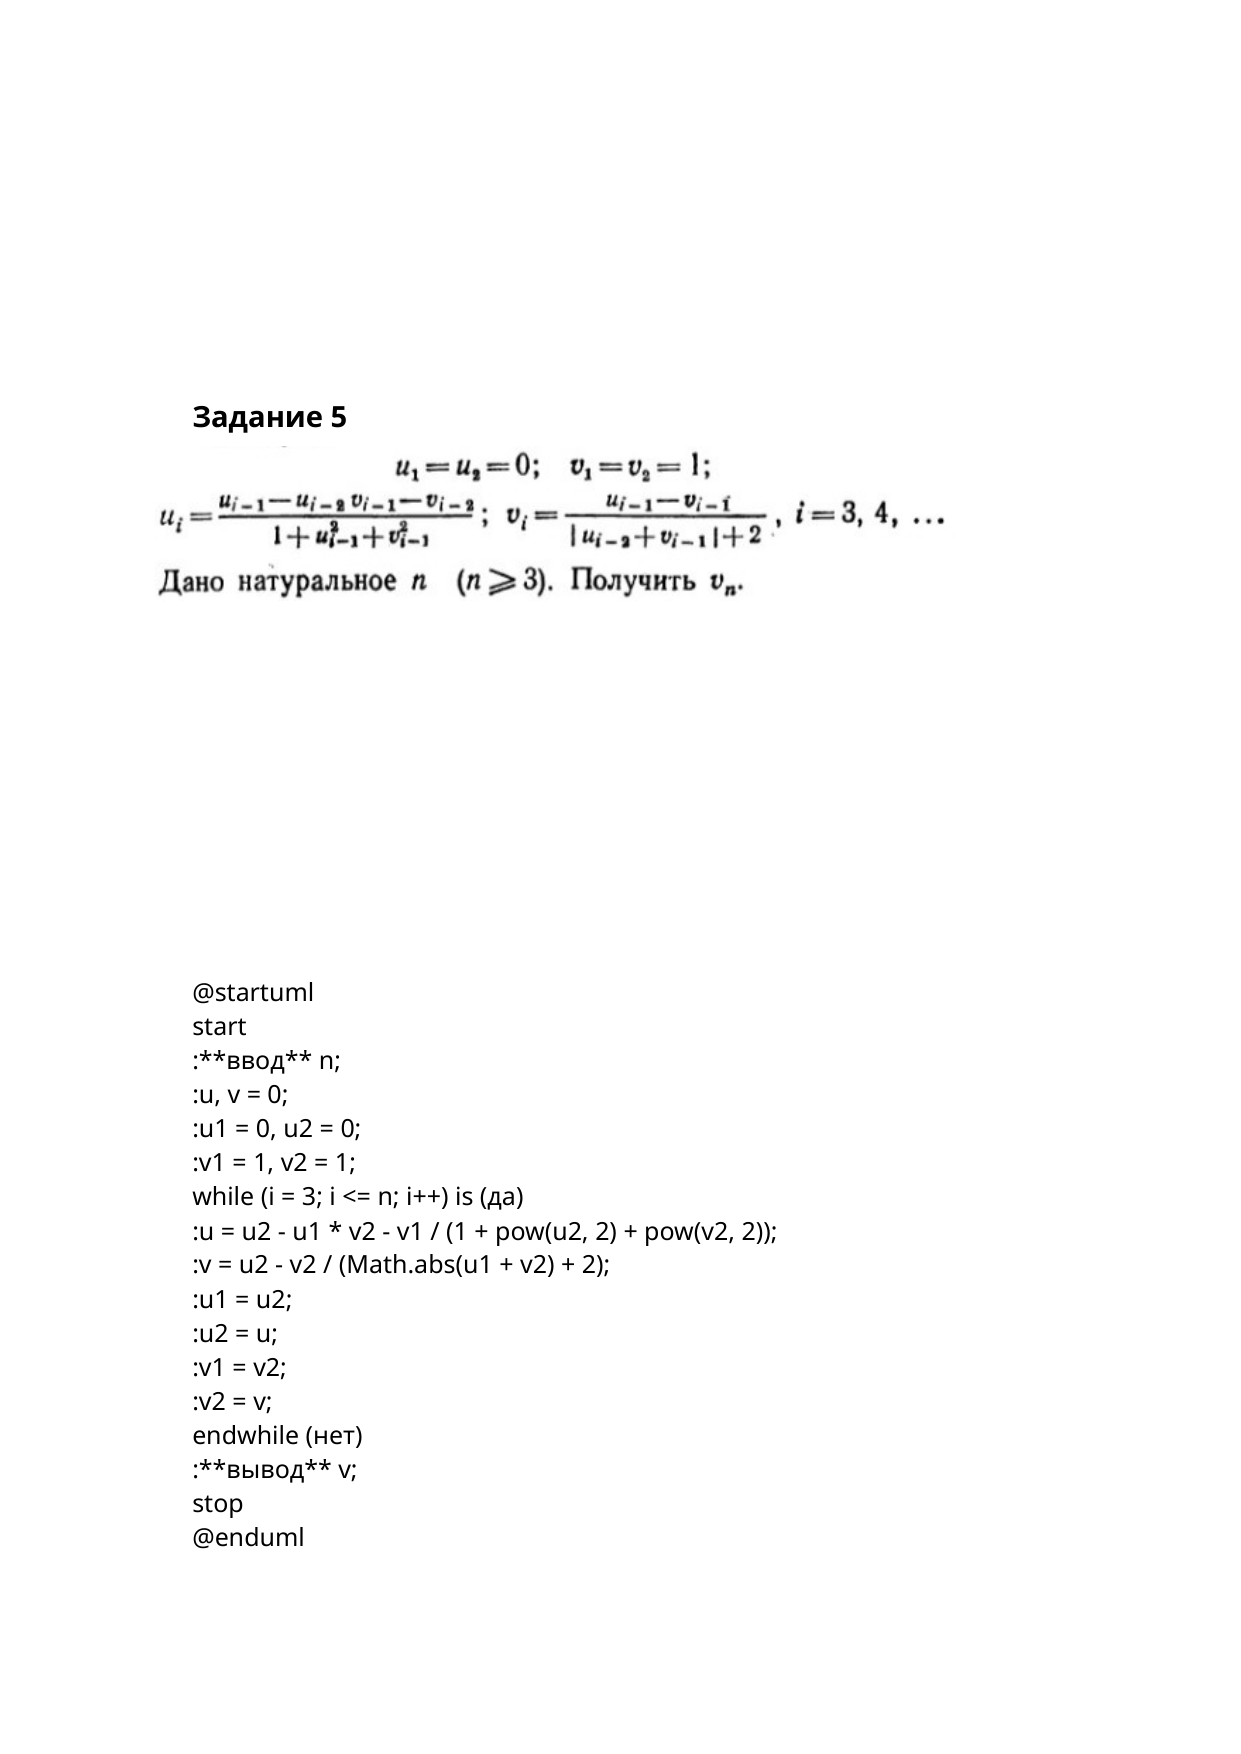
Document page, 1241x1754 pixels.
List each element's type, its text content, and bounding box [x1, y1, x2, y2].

text :v1 = v2; [118, 1349, 1181, 1383]
text :v2 = v; [118, 1383, 1181, 1417]
text stop [118, 1486, 1181, 1520]
text Задание 5 [118, 396, 1181, 436]
text :v1 = 1, v2 = 1; [118, 1145, 1181, 1179]
text :**вывод** v; [118, 1452, 1181, 1486]
text :**ввод** n; [118, 1043, 1181, 1077]
text endwhile (нет) [118, 1417, 1181, 1452]
text @startuml [118, 975, 1181, 1009]
text start [118, 1009, 1181, 1043]
text :u2 = u; [118, 1315, 1181, 1349]
text :u, v = 0; [118, 1077, 1181, 1111]
text :u = u2 - u1 * v2 - v1 / (1 + pow(u2, 2) + pow(v2, 2)); [118, 1213, 1181, 1247]
text @enduml [118, 1520, 1181, 1554]
text while (i = 3; i <= n; i++) is (да) [118, 1179, 1181, 1213]
text :v = u2 - v2 / (Math.abs(u1 + v2) + 2); [118, 1247, 1181, 1281]
text :u1 = 0, u2 = 0; [118, 1111, 1181, 1145]
picture [132, 446, 959, 601]
text :u1 = u2; [118, 1281, 1181, 1315]
